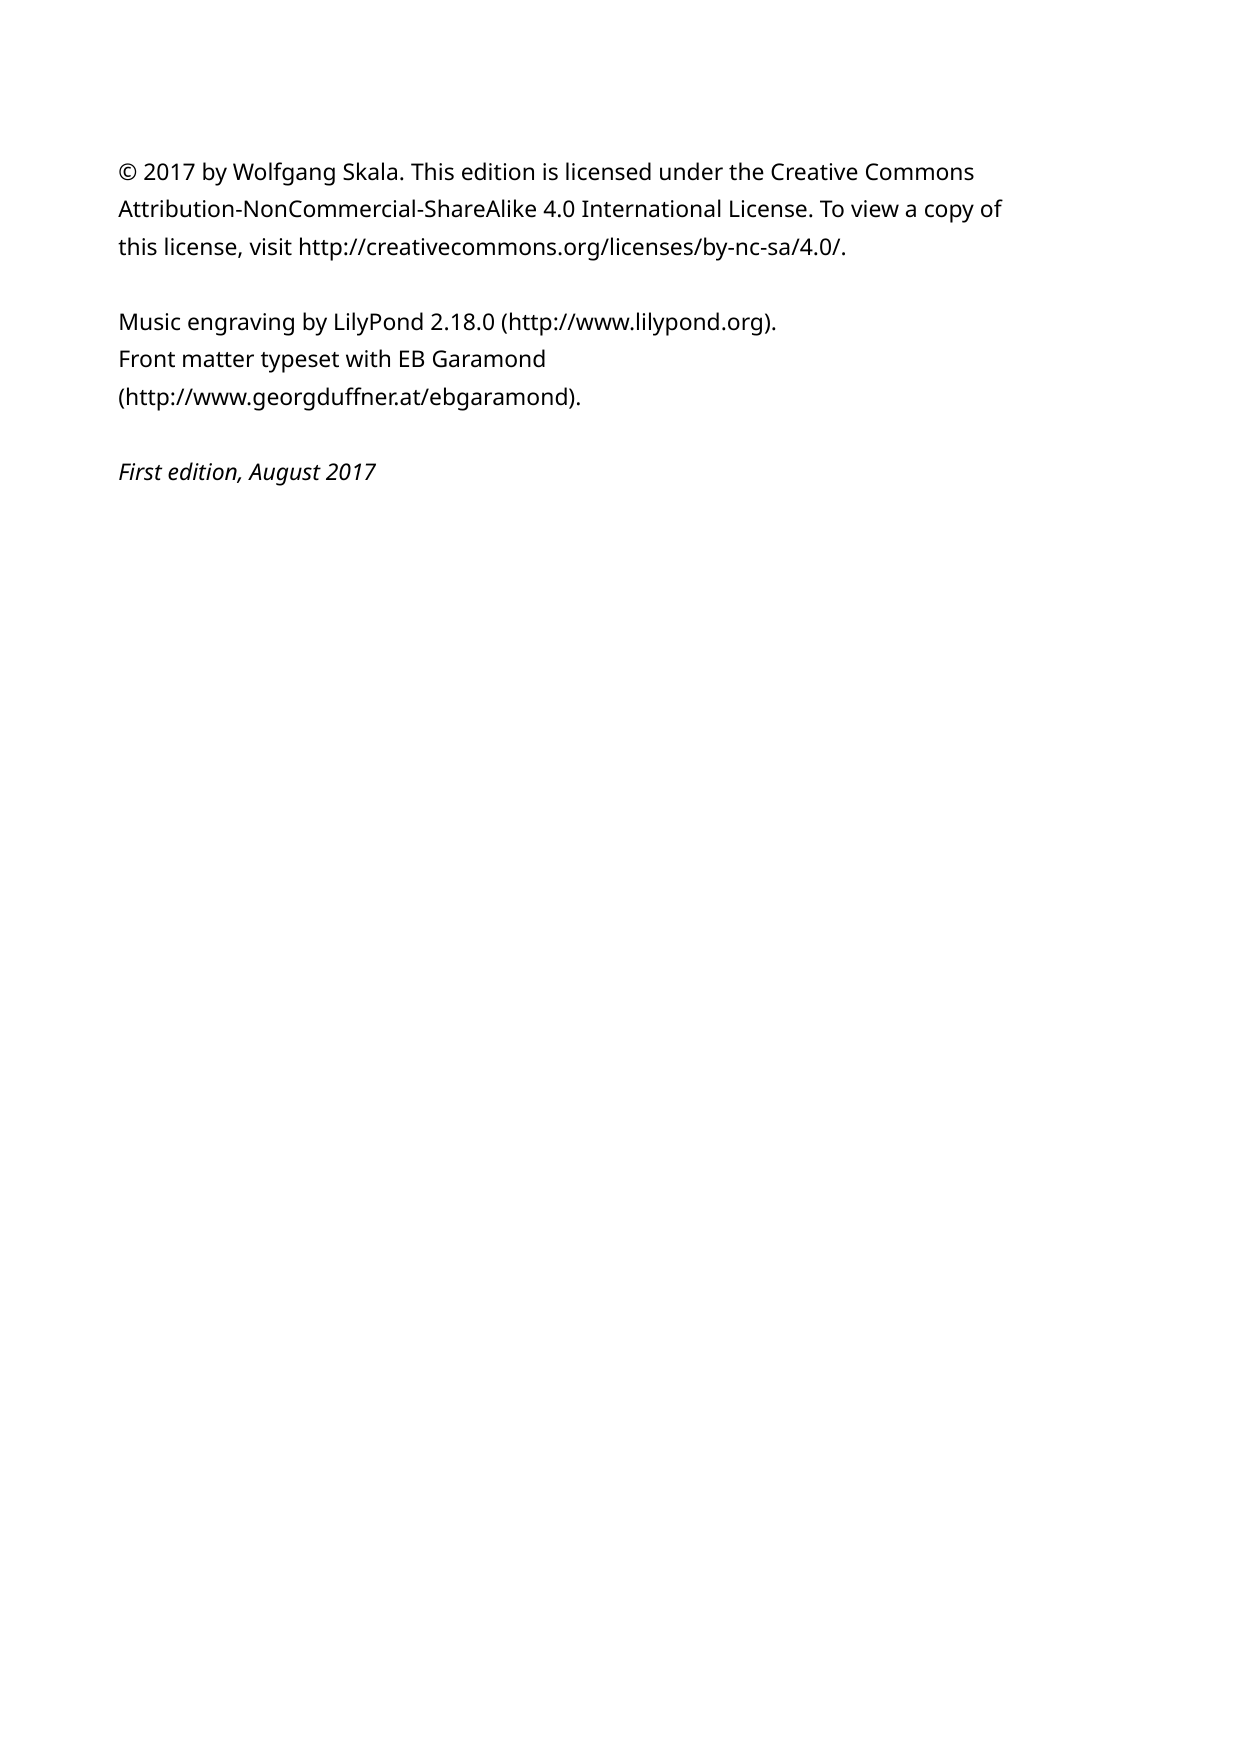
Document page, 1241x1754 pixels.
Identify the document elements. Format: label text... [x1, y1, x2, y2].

text Music engraving by LilyPond 2.18.0 (http://www.lilypond.org). Front matter typeset with EB Garamond (http://www.georgduffner.at/ebgaramond). [118, 306, 1004, 412]
text First edition, August 2017 [118, 456, 1004, 487]
text © 2017 by Wolfgang Skala. This edition is licensed under the Creative Commons Attribution-NonCommercial-ShareAlike 4.0 International License. To view a copy of this license, visit http://creativecommons.org/licenses/by-nc-sa/4.0/. [118, 156, 1004, 262]
